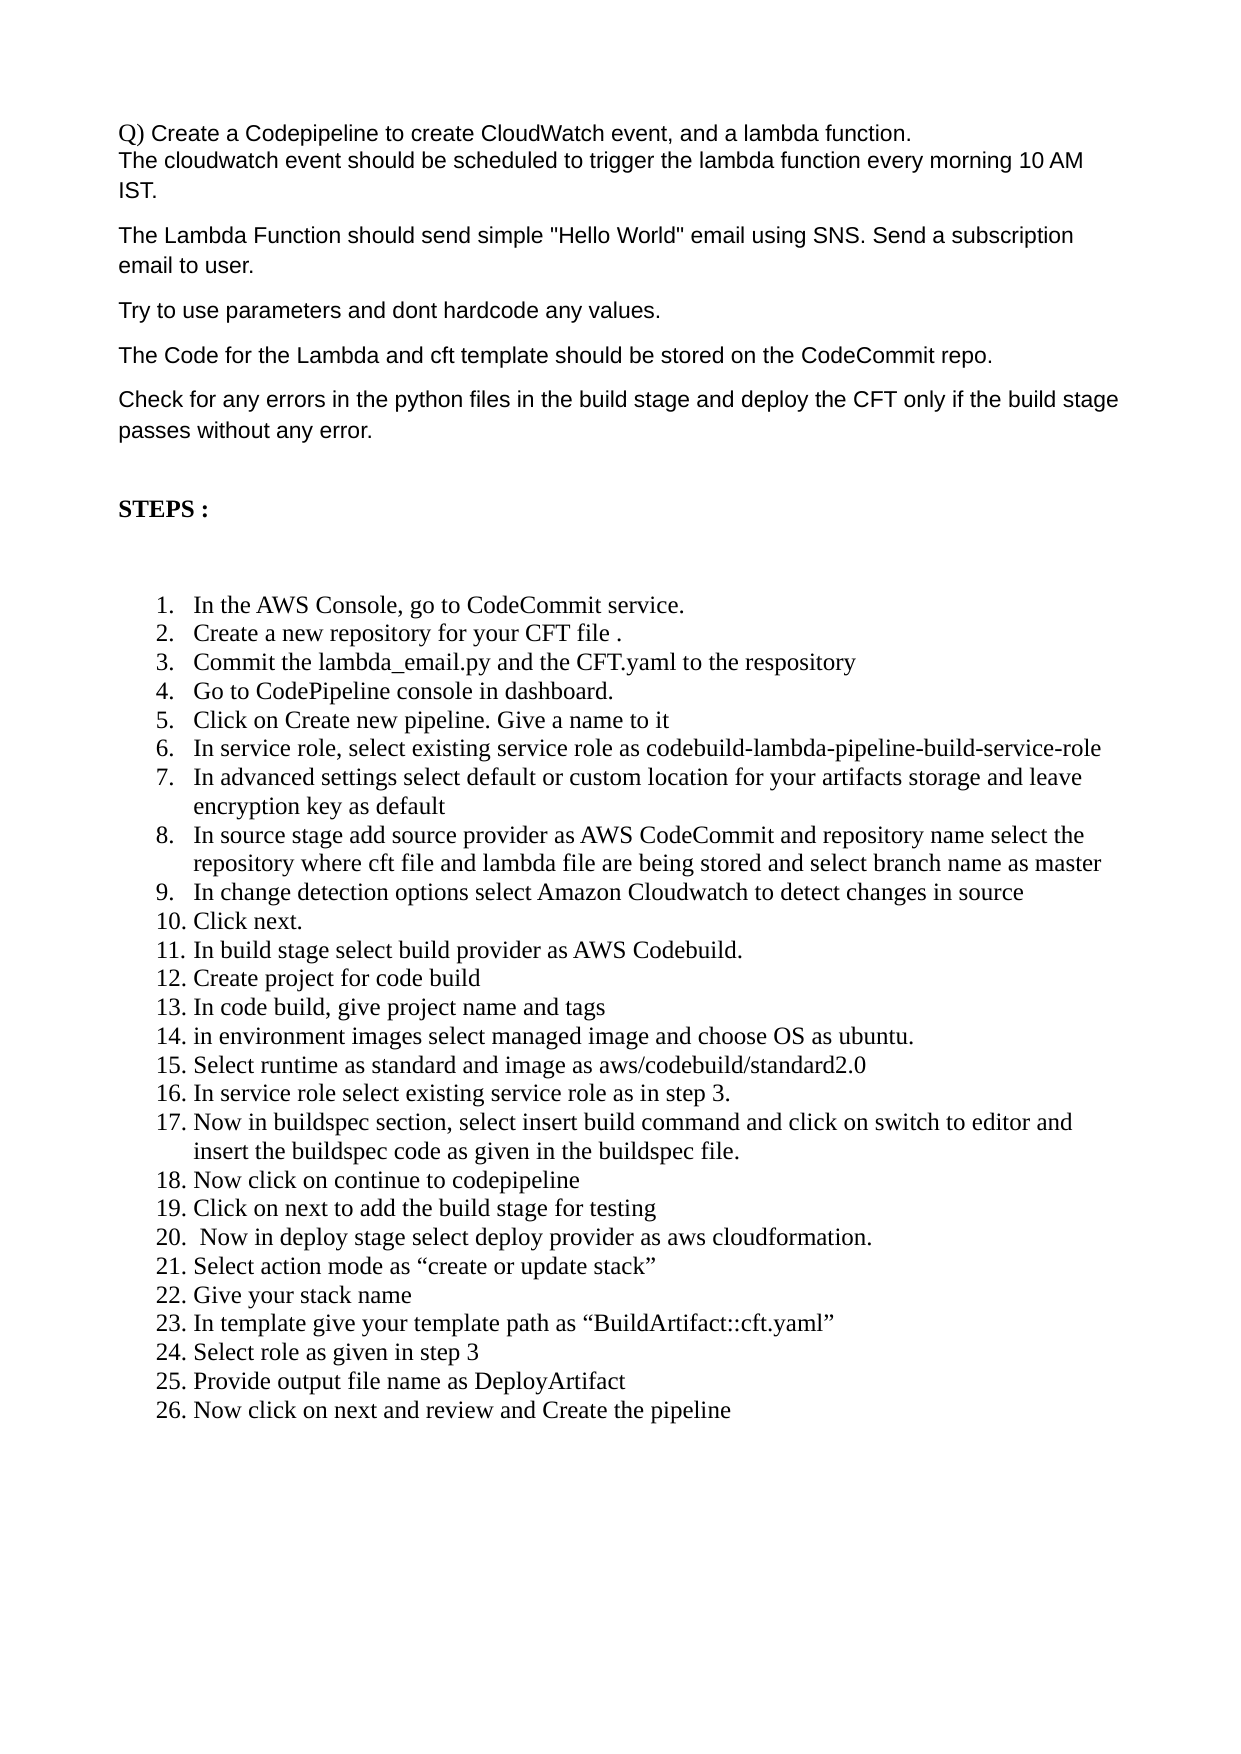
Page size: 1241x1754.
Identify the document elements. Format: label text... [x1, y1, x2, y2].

text Q) Create a Codepipeline to create CloudWatch event, and a lambda function. [118, 118, 1122, 147]
list Commit the lambda_email.py and the CFT.yaml to the respository [156, 647, 1122, 676]
text The Code for the Lambda and cft template should be stored on the CodeCommit repo. [118, 342, 1122, 368]
list Now in deploy stage select deploy provider as aws cloudformation. [156, 1222, 1122, 1251]
list In source stage add source provider as AWS CodeCommit and repository name select the repository where cft file and lambda file are being stored and select branch name as master [156, 820, 1122, 877]
list Go to CodePipeline console in dashboard. [156, 676, 1122, 705]
list in environment images select managed image and choose OS as ubuntu. [156, 1021, 1122, 1050]
text Check for any errors in the python files in the build stage and deploy the CFT only if the build stage passes without any error. [118, 386, 1122, 443]
list Select action mode as “create or update stack” [156, 1251, 1122, 1280]
list Now click on continue to codepipeline [156, 1165, 1122, 1193]
list Create a new repository for your CFT file . [156, 618, 1122, 647]
list Select runtime as standard and image as aws/codebuild/standard2.0 [156, 1050, 1122, 1078]
text STEPS : [118, 461, 1122, 523]
list In the AWS Console, go to CodeCommit service. [156, 590, 1122, 618]
list In build stage select build provider as AWS Codebuild. [156, 935, 1122, 963]
text The Lambda Function should send simple "Hello World" email using SNS. Send a subscription email to user. [118, 222, 1122, 278]
list In code build, give project name and tags [156, 992, 1122, 1021]
list Give your stack name [156, 1280, 1122, 1308]
list Now click on next and review and Create the pipeline [156, 1395, 1122, 1423]
list Click next. [156, 906, 1122, 935]
list Provide output file name as DeployArtifact [156, 1366, 1122, 1395]
list Click on Create new pipeline. Give a name to it [156, 705, 1122, 733]
text The cloudwatch event should be scheduled to trigger the lambda function every morning 10 AM IST. [118, 147, 1122, 203]
list In service role, select existing service role as codebuild-lambda-pipeline-build-service-role [156, 733, 1122, 762]
list Create project for code build [156, 963, 1122, 992]
list In template give your template path as “BuildArtifact::cft.yaml” [156, 1308, 1122, 1337]
list In service role select existing service role as in step 3. [156, 1078, 1122, 1107]
text Try to use parameters and dont hardcode any values. [118, 297, 1122, 323]
list In change detection options select Amazon Cloudwatch to detect changes in source [156, 877, 1122, 906]
list In advanced settings select default or custom location for your artifacts storage and leave encryption key as default [156, 762, 1122, 820]
list Select role as given in step 3 [156, 1337, 1122, 1366]
list Now in buildspec section, select insert build command and click on switch to editor and insert the buildspec code as given in the buildspec file. [156, 1107, 1122, 1165]
list Click on next to add the build stage for testing [156, 1193, 1122, 1222]
